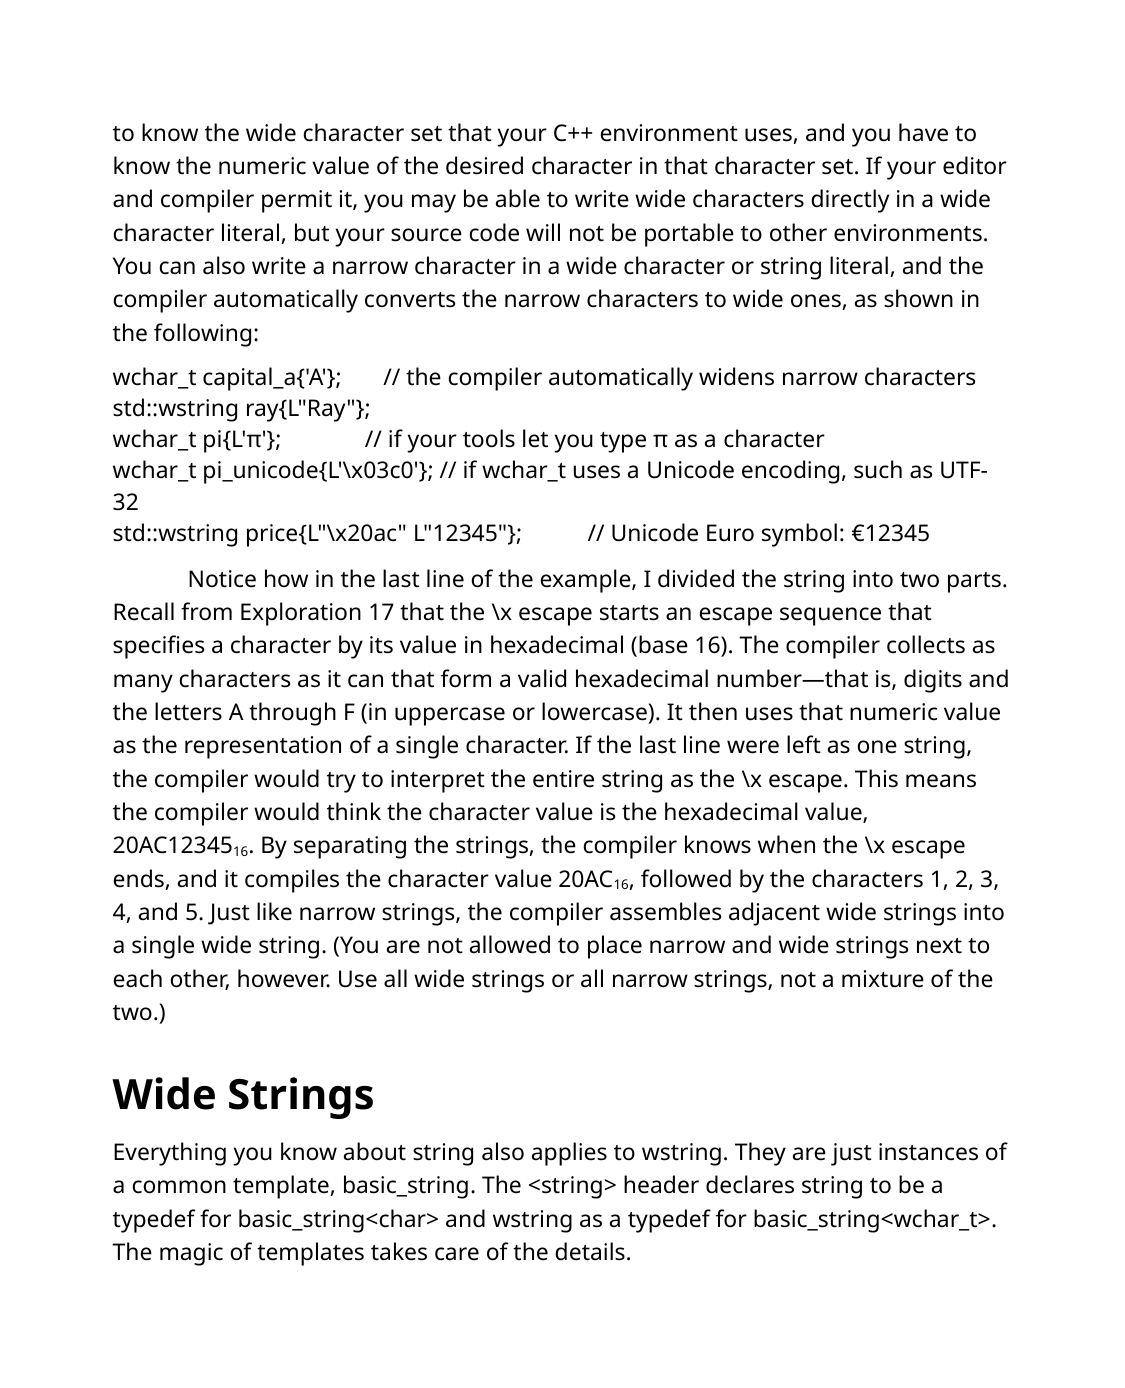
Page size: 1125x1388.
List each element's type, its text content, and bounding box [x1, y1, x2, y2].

text wchar_t pi_unicode{L'\x03c0'}; // if wchar_t uses a Unicode encoding, such as UTF-32 [112, 454, 1012, 517]
subtitle Wide Strings [112, 1065, 1012, 1121]
text Everything you know about string also applies to wstring. They are just instances of a common template, basic_string. The <string> header declares string to be a typedef for basic_string<char> and wstring as a typedef for basic_string<wchar_t>. The magic of templates takes care of the details. [112, 1134, 1012, 1267]
text wchar_t capital_a{'A'}; // the compiler automatically widens narrow characters [112, 361, 1012, 392]
text to know the wide character set that your C++ environment uses, and you have to know the numeric value of the desired character in that character set. If your editor and compiler permit it, you may be able to write wide characters directly in a wide character literal, but your source code will not be portable to other environments. You can also write a narrow character in a wide character or string literal, and the compiler automatically converts the narrow characters to wide ones, as shown in the following: [112, 115, 1012, 348]
text Notice how in the last line of the example, I divided the string into two parts. Recall from Exploration 17 that the \x escape starts an escape sequence that specifies a character by its value in hexadecimal (base 16). The compiler collects as many characters as it can that form a valid hexadecimal number—that is, digits and the letters A through F (in uppercase or lowercase). It then uses that numeric value as the representation of a single character. If the last line were left as one string, the compiler would try to interpret the entire string as the \x escape. This means the compiler would think the character value is the hexadecimal value, 20AC1234516. By separating the strings, the compiler knows when the \x escape ends, and it compiles the character value 20AC16, followed by the characters 1, 2, 3, 4, and 5. Just like narrow strings, the compiler assembles adjacent wide strings into a single wide string. (You are not allowed to place narrow and wide strings next to each other, however. Use all wide strings or all narrow strings, not a mixture of the two.) [112, 561, 1012, 1027]
text std::wstring price{L"\x20ac" L"12345"}; // Unicode Euro symbol: €12345 [112, 517, 1012, 548]
text wchar_t pi{L'π'}; // if your tools let you type π as a character [112, 423, 1012, 454]
text std::wstring ray{L"Ray"}; [112, 392, 1012, 423]
